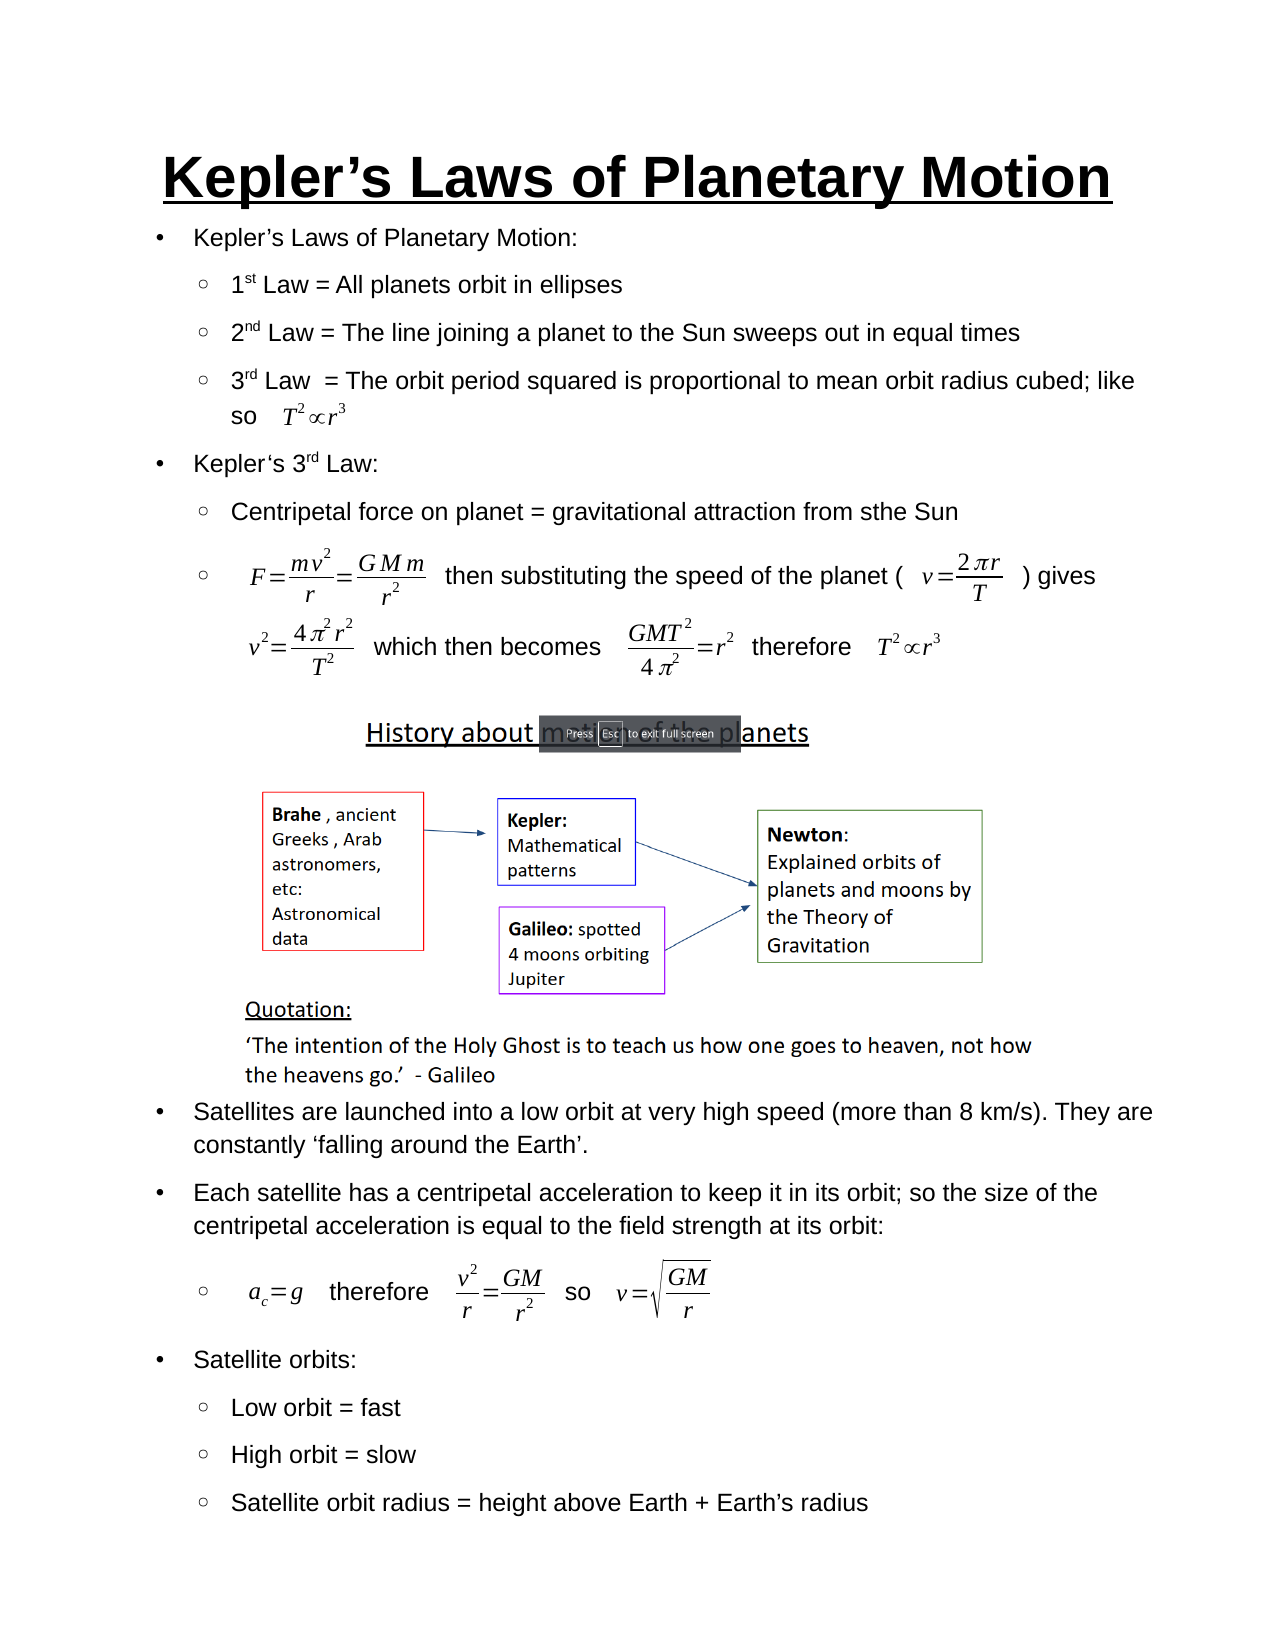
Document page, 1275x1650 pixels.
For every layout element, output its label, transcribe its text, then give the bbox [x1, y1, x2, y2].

list 1st Law = All planets orbit in ellipses [193, 270, 1157, 299]
list Low orbit = fast [193, 1393, 1157, 1422]
picture [235, 699, 1040, 1093]
list therefore so [193, 1259, 1157, 1326]
list Each satellite has a centripetal acceleration to keep it in its orbit; so the size of the centripetal acceleration is equal to the field strength at its orbit: [156, 1178, 1157, 1240]
list Satellites are launched into a low orbit at very high speed (more than 8 km/s). They are constantly ‘falling around the Earth’. [156, 699, 1157, 1159]
list High orbit = slow [193, 1441, 1157, 1469]
list 3rd Law = The orbit period squared is proportional to mean orbit radius cubed; like so [193, 366, 1157, 430]
list Satellite orbit radius = height above Earth + Earth’s radius [193, 1488, 1157, 1517]
list Kepler ‘s 3rd Law: [156, 449, 1157, 478]
list Centripetal force on planet = gravitational attraction from sthe Sun [193, 497, 1157, 526]
list Kepler’s Laws of Planetary Motion: [156, 223, 1157, 252]
list then substituting the speed of the planet () gives which then becomes therefore [193, 544, 1157, 681]
list Satellite orbits: [156, 1345, 1157, 1374]
list 2nd Law = The line joining a planet to the Sun sweeps out in equal times [193, 318, 1157, 347]
title Kepler’s Laws of Planetary Motion [118, 143, 1157, 210]
